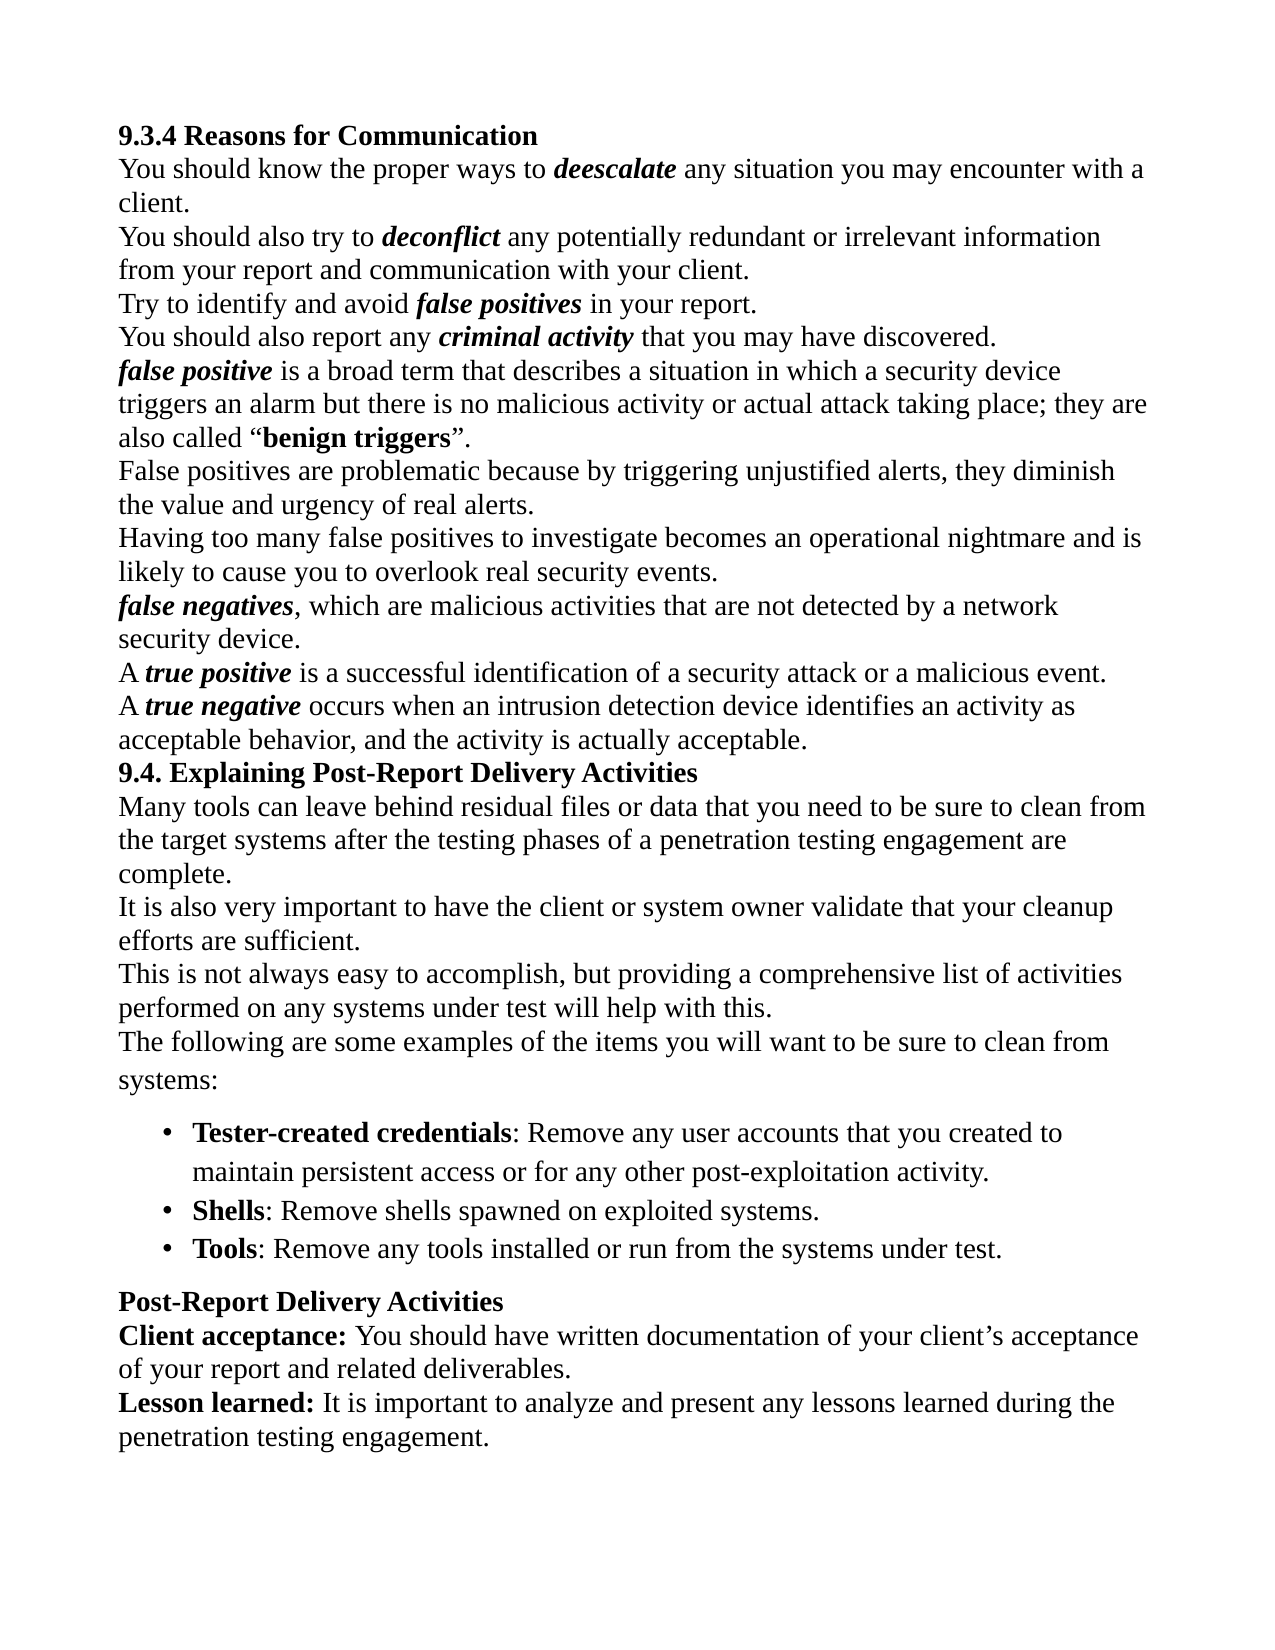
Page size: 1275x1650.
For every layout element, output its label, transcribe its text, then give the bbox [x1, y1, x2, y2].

text False positives are problematic because by triggering unjustified alerts, they diminish the value and urgency of real alerts. [118, 453, 1157, 521]
list Tester-created credentials: Remove any user accounts that you created to maintain persistent access or for any other post-exploitation activity. [162, 1115, 1157, 1188]
list Shells: Remove shells spawned on exploited systems. [162, 1193, 1157, 1226]
text 9.3.4 Reasons for Communication [118, 118, 1157, 152]
text A true negative occurs when an intrusion detection device identifies an activity as acceptable behavior, and the activity is actually acceptable. [118, 688, 1157, 755]
text Post-Report Delivery Activities [118, 1284, 1157, 1318]
text It is also very important to have the client or system owner validate that your cleanup efforts are sufficient. [118, 889, 1157, 957]
text You should know the proper ways to deescalate any situation you may encounter with a client. [118, 152, 1157, 219]
text Try to identify and avoid false positives in your report. [118, 286, 1157, 319]
text false positive is a broad term that describes a situation in which a security device triggers an alarm but there is no malicious activity or actual attack taking place; they are also called “benign triggers”. [118, 353, 1157, 453]
text 9.4. Explaining Post-Report Delivery Activities [118, 755, 1157, 789]
text Many tools can leave behind residual files or data that you need to be sure to clean from the target systems after the testing phases of a penetration testing engagement are complete. [118, 789, 1157, 889]
text Having too many false positives to investigate becomes an operational nightmare and is likely to cause you to overlook real security events. [118, 521, 1157, 588]
text A true positive is a successful identification of a security attack or a malicious event. [118, 655, 1157, 688]
text This is not always easy to accomplish, but providing a comprehensive list of activities performed on any systems under test will help with this. [118, 957, 1157, 1024]
text You should also report any criminal activity that you may have discovered. [118, 319, 1157, 353]
text Lesson learned: It is important to analyze and present any lessons learned during the penetration testing engagement. [118, 1385, 1157, 1452]
text You should also try to deconflict any potentially redundant or irrelevant information from your report and communication with your client. [118, 219, 1157, 286]
text Client acceptance: You should have written documentation of your client’s acceptance of your report and related deliverables. [118, 1318, 1157, 1385]
text false negatives, which are malicious activities that are not detected by a network security device. [118, 588, 1157, 655]
list Tools: Remove any tools installed or run from the systems under test. [162, 1231, 1157, 1265]
text The following are some examples of the items you will want to be sure to clean from systems: [118, 1024, 1157, 1096]
